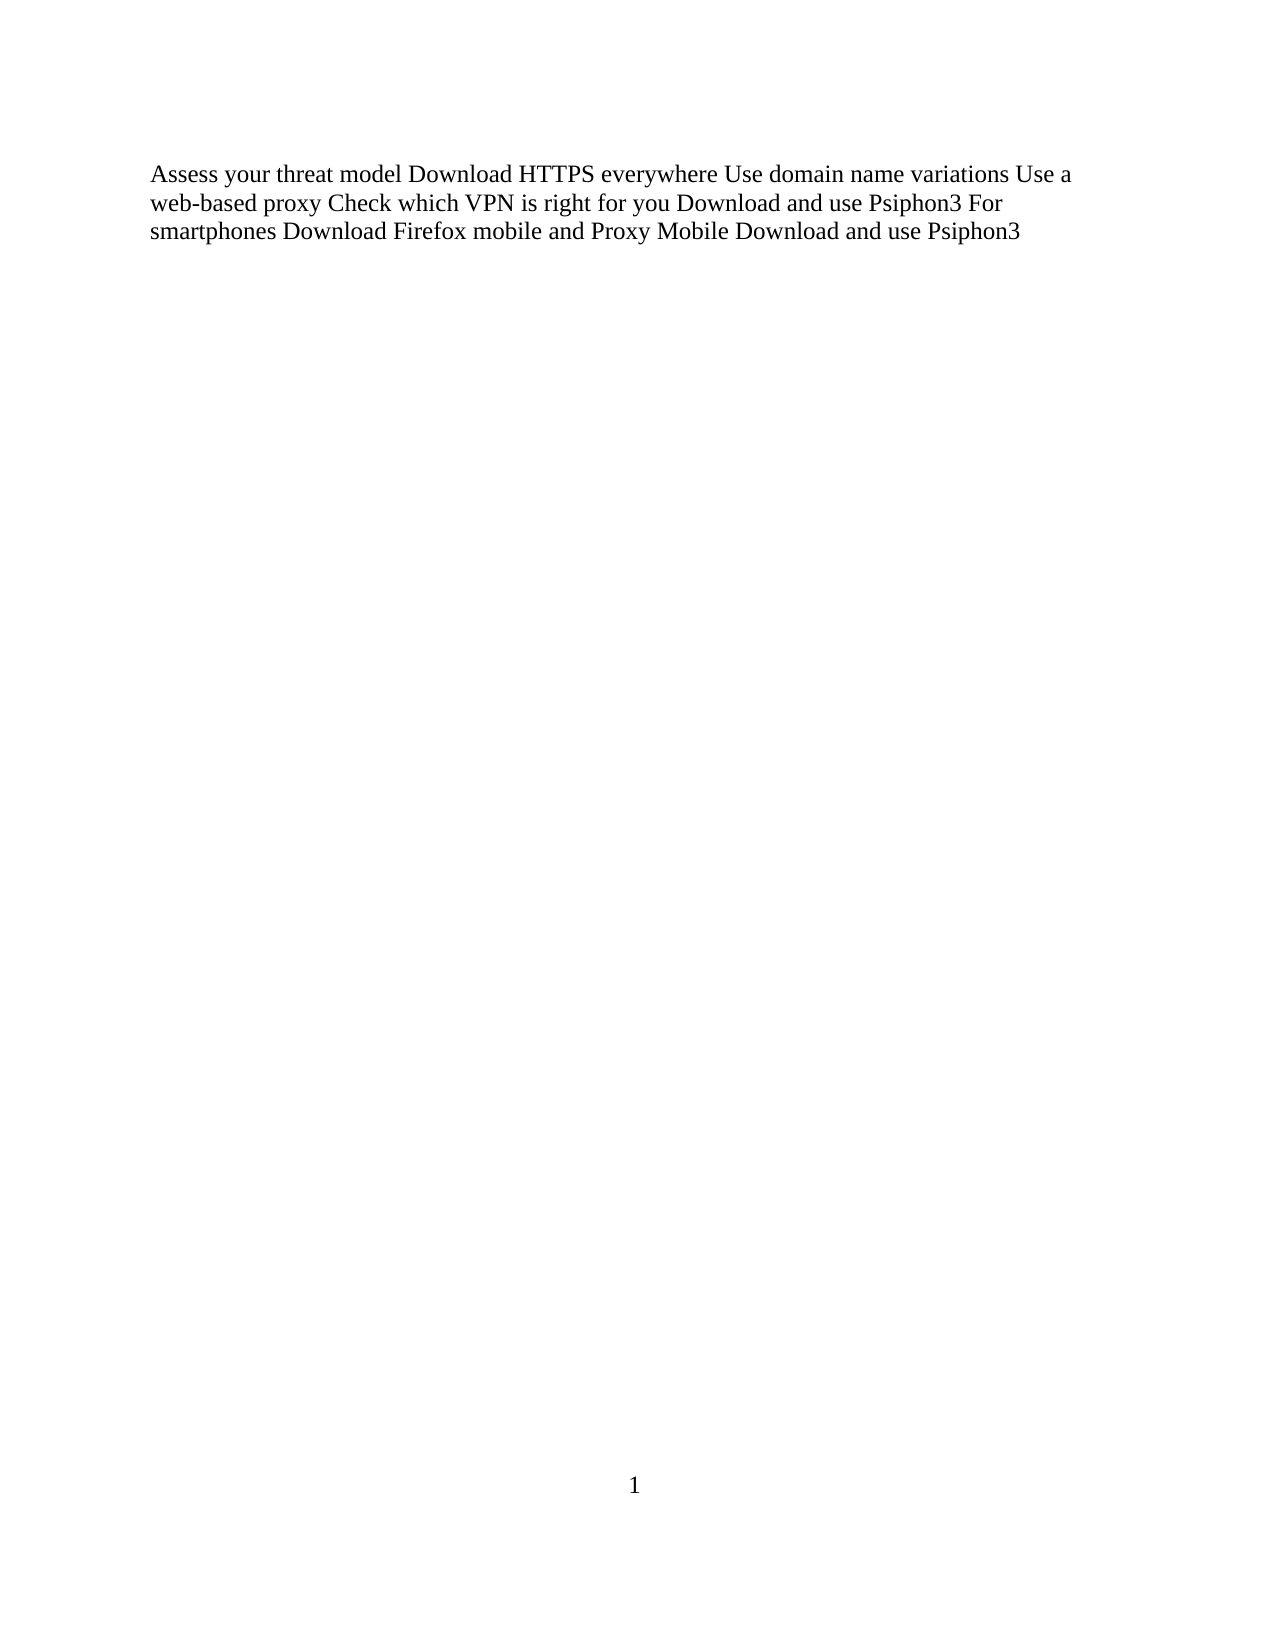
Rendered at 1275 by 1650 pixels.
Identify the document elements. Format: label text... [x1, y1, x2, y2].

text Assess your threat model Download HTTPS everywhere Use domain name variations Use a web-based proxy Check which VPN is right for you Download and use Psiphon3 For smartphones Download Firefox mobile and Proxy Mobile Download and use Psiphon3 [150, 159, 1125, 245]
